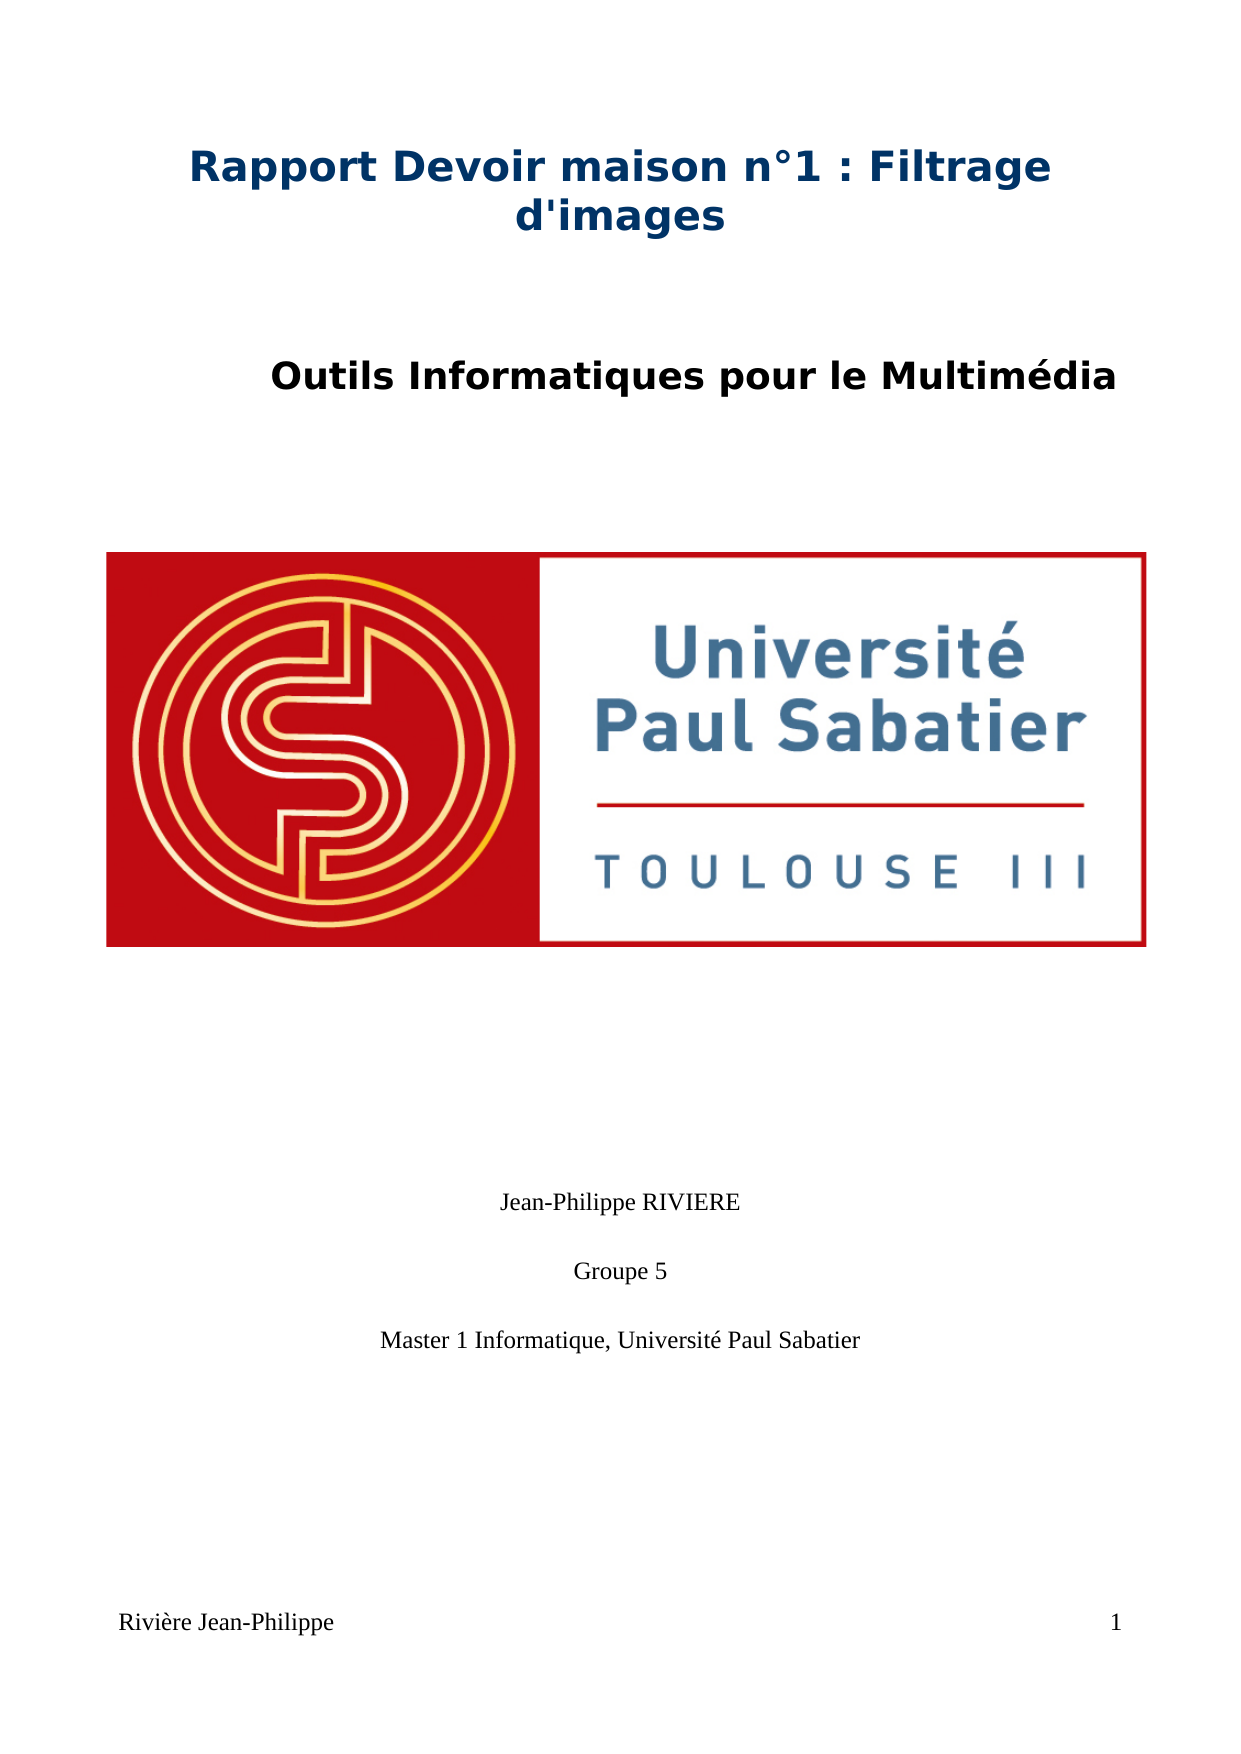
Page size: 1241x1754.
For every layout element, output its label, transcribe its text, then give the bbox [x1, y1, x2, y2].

text Groupe 5 [118, 1236, 1122, 1285]
picture [106, 552, 1147, 947]
text Jean-Philippe RIVIERE [118, 1167, 1122, 1216]
text Master 1 Informatique, Université Paul Sabatier [118, 1305, 1122, 1354]
subtitle Outils Informatiques pour le Multimédia [118, 354, 1122, 398]
title Rapport Devoir maison n°1 : Filtrage d'images [118, 143, 1122, 240]
